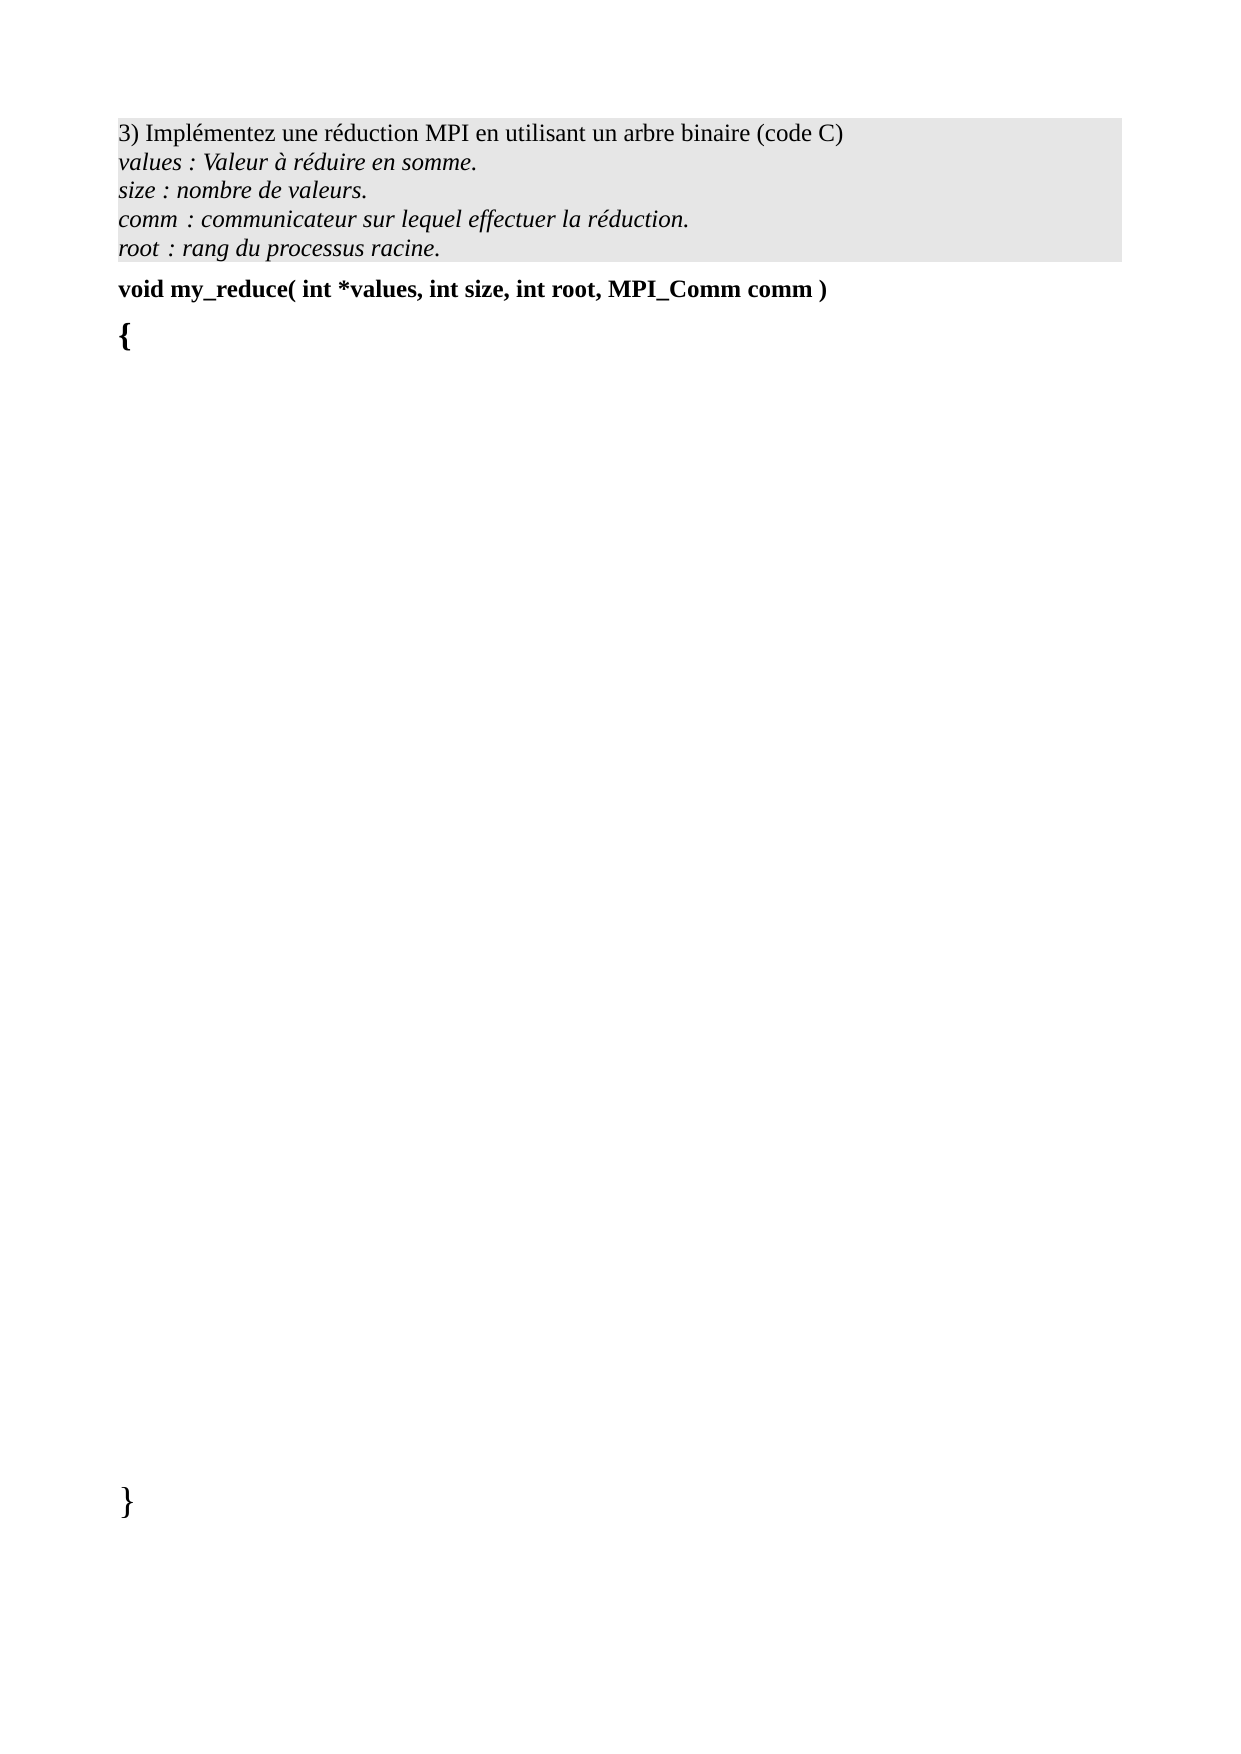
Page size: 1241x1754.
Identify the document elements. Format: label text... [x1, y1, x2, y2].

text { [118, 316, 1122, 354]
text } [118, 1479, 1122, 1522]
text 3) Implémentez une réduction MPI en utilisant un arbre binaire (code C) values : Valeur à réduire en somme. size : nombre de valeurs. comm : communicateur sur lequel effectuer la réduction. root : rang du processus racine. [118, 118, 1122, 262]
text void my_reduce( int *values, int size, int root, MPI_Comm comm ) [118, 274, 1122, 303]
